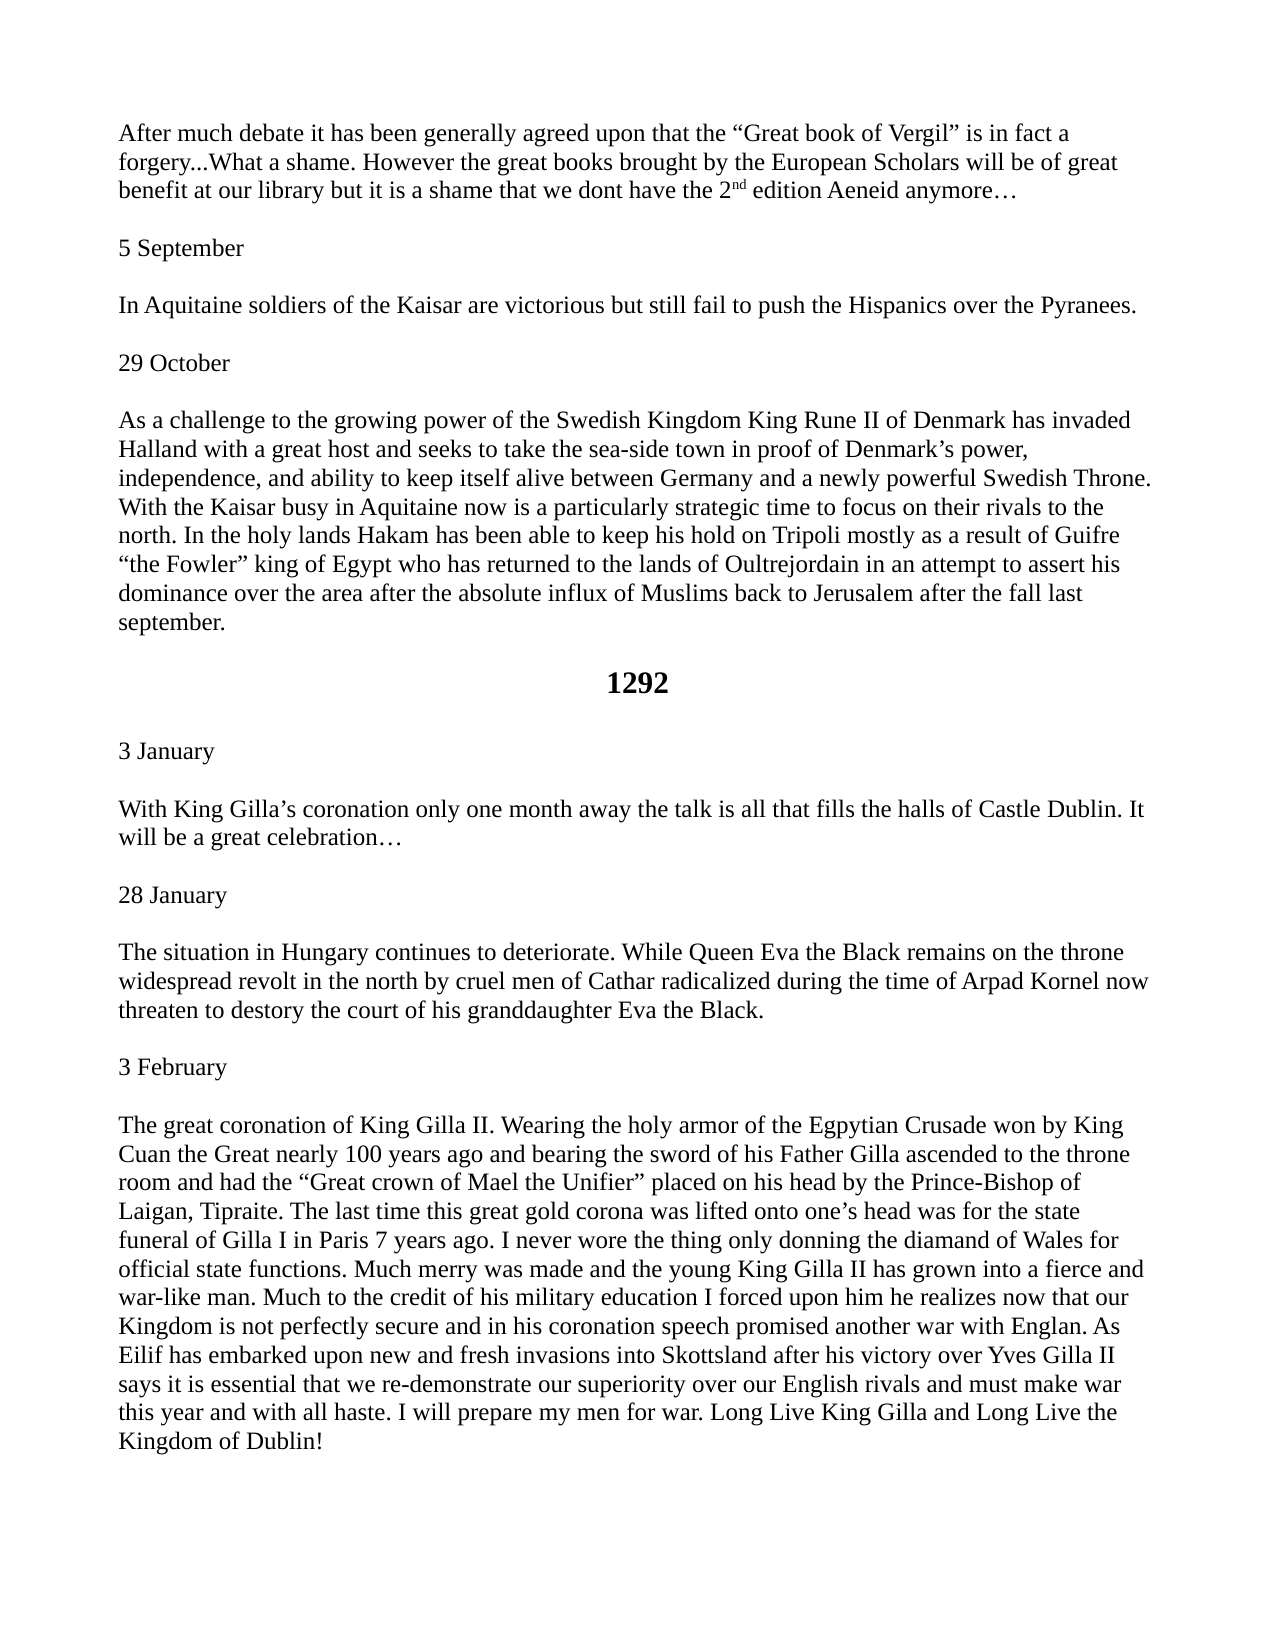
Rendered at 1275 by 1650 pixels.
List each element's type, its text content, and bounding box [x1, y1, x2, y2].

text 3 February [118, 1052, 1157, 1081]
text The situation in Hungary continues to deteriorate. While Queen Eva the Black remains on the throne widespread revolt in the north by cruel men of Cathar radicalized during the time of Arpad Kornel now threaten to destory the court of his granddaughter Eva the Black. [118, 937, 1157, 1024]
text In Aquitaine soldiers of the Kaisar are victorious but still fail to push the Hispanics over the Pyranees. [118, 291, 1157, 319]
text The great coronation of King Gilla II. Wearing the holy armor of the Egpytian Crusade won by King Cuan the Great nearly 100 years ago and bearing the sword of his Father Gilla ascended to the throne room and had the “Great crown of Mael the Unifier” placed on his head by the Prince-Bishop of Laigan, Tipraite. The last time this great gold corona was lifted onto one’s head was for the state funeral of Gilla I in Paris 7 years ago. I never wore the thing only donning the diamand of Wales for official state functions. Much merry was made and the young King Gilla II has grown into a fierce and war-like man. Much to the credit of his military education I forced upon him he realizes now that our Kingdom is not perfectly secure and in his coronation speech promised another war with Englan. As Eilif has embarked upon new and fresh invasions into Skottsland after his victory over Yves Gilla II says it is essential that we re-demonstrate our superiority over our English rivals and must make war this year and with all haste. I will prepare my men for war. Long Live King Gilla and Long Live the Kingdom of Dublin! [118, 1081, 1157, 1455]
text 5 September [118, 233, 1157, 262]
text 1292 [118, 664, 1157, 700]
text After much debate it has been generally agreed upon that the “Great book of Vergil” is in fact a forgery...What a shame. However the great books brought by the European Scholars will be of great benefit at our library but it is a shame that we dont have the 2nd edition Aeneid anymore… [118, 118, 1157, 204]
text 28 January [118, 880, 1157, 909]
text As a challenge to the growing power of the Swedish Kingdom King Rune II of Denmark has invaded Halland with a great host and seeks to take the sea-side town in proof of Denmark’s power, independence, and ability to keep itself alive between Germany and a newly powerful Swedish Throne. With the Kaisar busy in Aquitaine now is a particularly strategic time to focus on their rivals to the north. In the holy lands Hakam has been able to keep his hold on Tripoli mostly as a result of Guifre “the Fowler” king of Egypt who has returned to the lands of Oultrejordain in an attempt to assert his dominance over the area after the absolute influx of Muslims back to Jerusalem after the fall last september. [118, 406, 1157, 636]
text 29 October [118, 348, 1157, 377]
text 3 January [118, 736, 1157, 765]
text With King Gilla’s coronation only one month away the talk is all that fills the halls of Castle Dublin. It will be a great celebration… [118, 794, 1157, 851]
